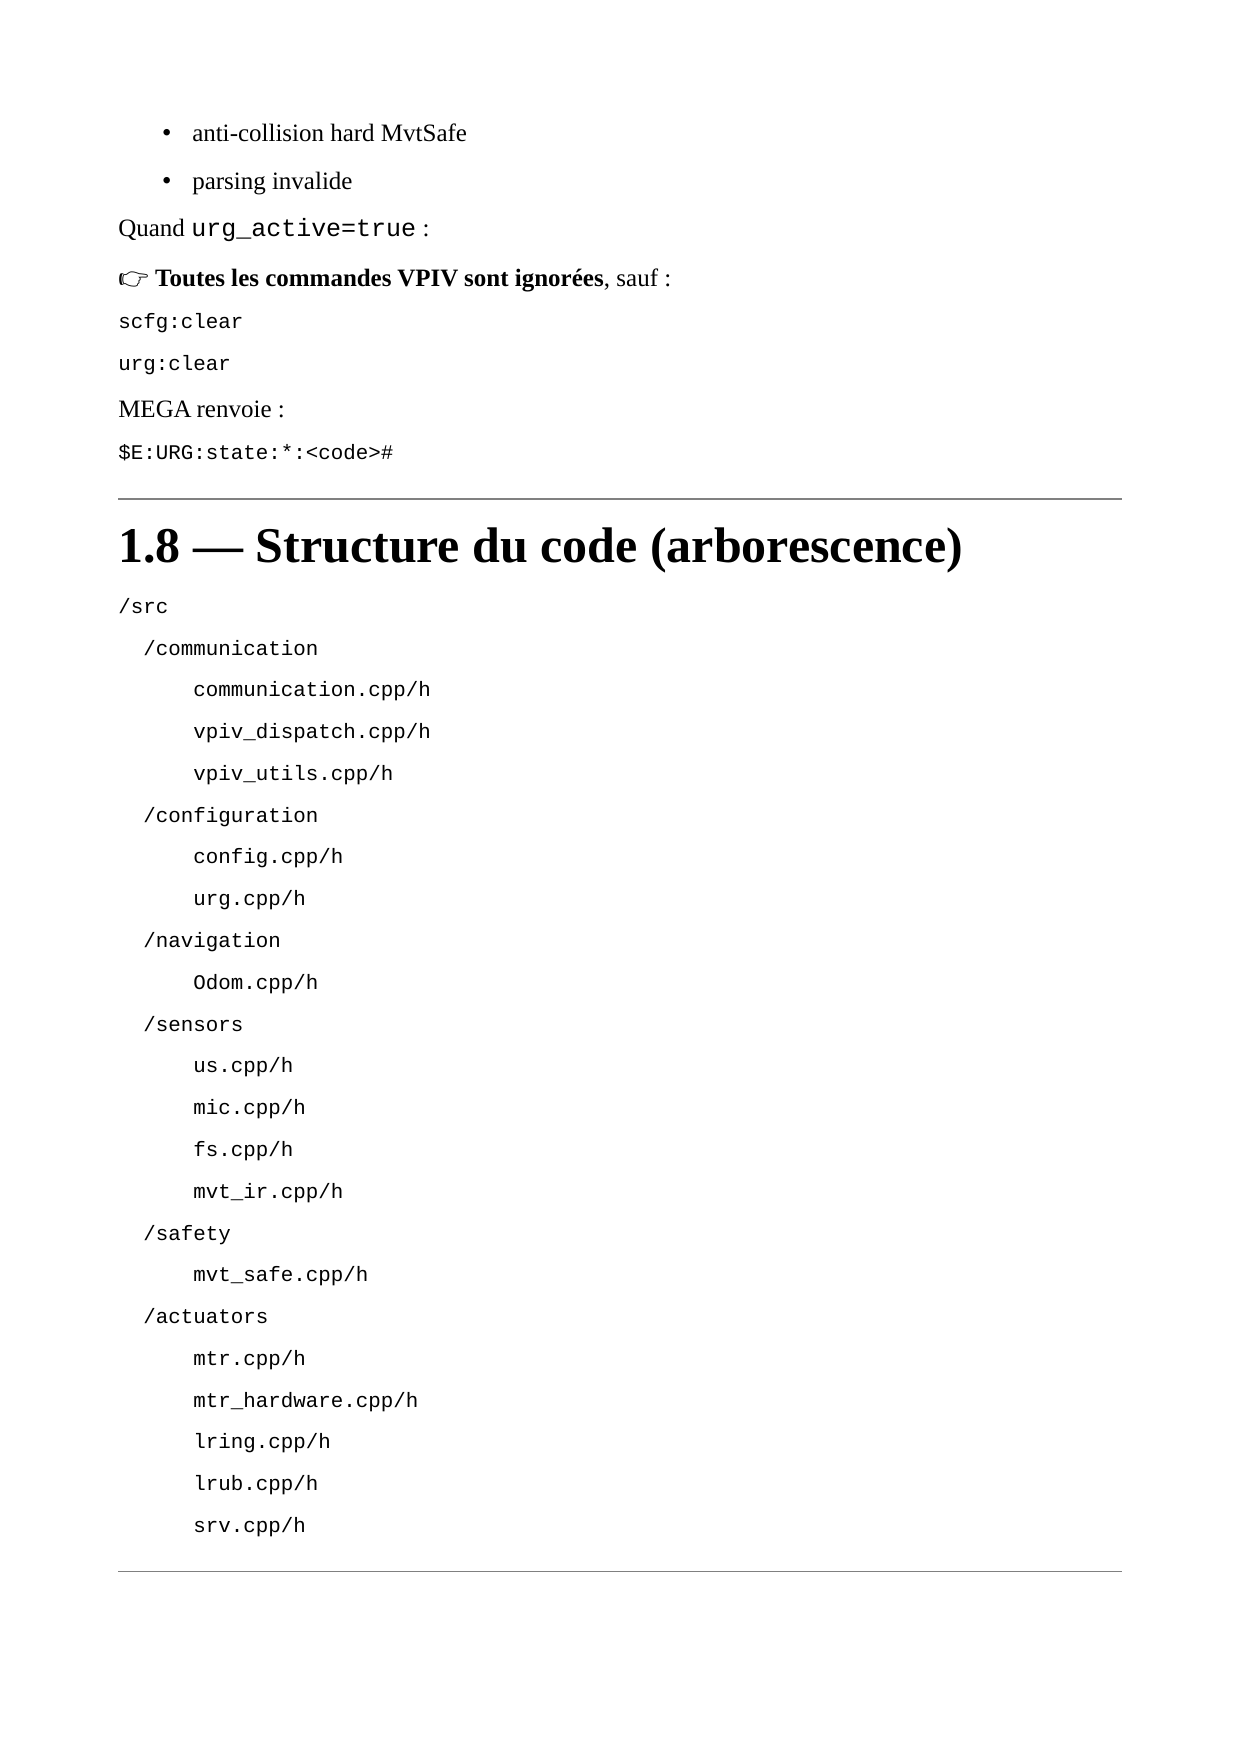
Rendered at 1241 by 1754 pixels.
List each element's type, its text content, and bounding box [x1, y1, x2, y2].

text mic.cpp/h [118, 1097, 1122, 1121]
text mtr_hardware.cpp/h [118, 1389, 1122, 1413]
text vpiv_utils.cpp/h [118, 763, 1122, 787]
text config.cpp/h [118, 847, 1122, 870]
text fs.cpp/h [118, 1139, 1122, 1163]
text mvt_ir.cpp/h [118, 1181, 1122, 1204]
text /actuators [118, 1306, 1122, 1330]
text 👉 Toutes les commandes VPIV sont ignorées, sauf : [118, 263, 1122, 292]
text urg.cpp/h [118, 888, 1122, 912]
text srv.cpp/h [118, 1515, 1122, 1538]
list anti-collision hard MvtSafe [162, 118, 1122, 147]
text /navigation [118, 930, 1122, 954]
text /src [118, 596, 1122, 619]
text Odom.cpp/h [118, 972, 1122, 996]
text lring.cpp/h [118, 1431, 1122, 1455]
text us.cpp/h [118, 1055, 1122, 1079]
text mtr.cpp/h [118, 1348, 1122, 1371]
text communication.cpp/h [118, 679, 1122, 703]
text MEGA renvoie : [118, 394, 1122, 423]
text lrub.cpp/h [118, 1473, 1122, 1497]
text vpiv_dispatch.cpp/h [118, 721, 1122, 745]
text urg:clear [118, 353, 1122, 376]
subtitle 1.8 — Structure du code (arborescence) [118, 515, 1122, 573]
text /safety [118, 1222, 1122, 1246]
text /configuration [118, 805, 1122, 828]
text /sensors [118, 1014, 1122, 1037]
text $E:URG:state:*:<code># [118, 442, 1122, 466]
text mvt_safe.cpp/h [118, 1264, 1122, 1288]
list parsing invalide [162, 166, 1122, 194]
text scfg:clear [118, 311, 1122, 334]
text /communication [118, 638, 1122, 661]
text Quand urg_active=true : [118, 213, 1122, 244]
